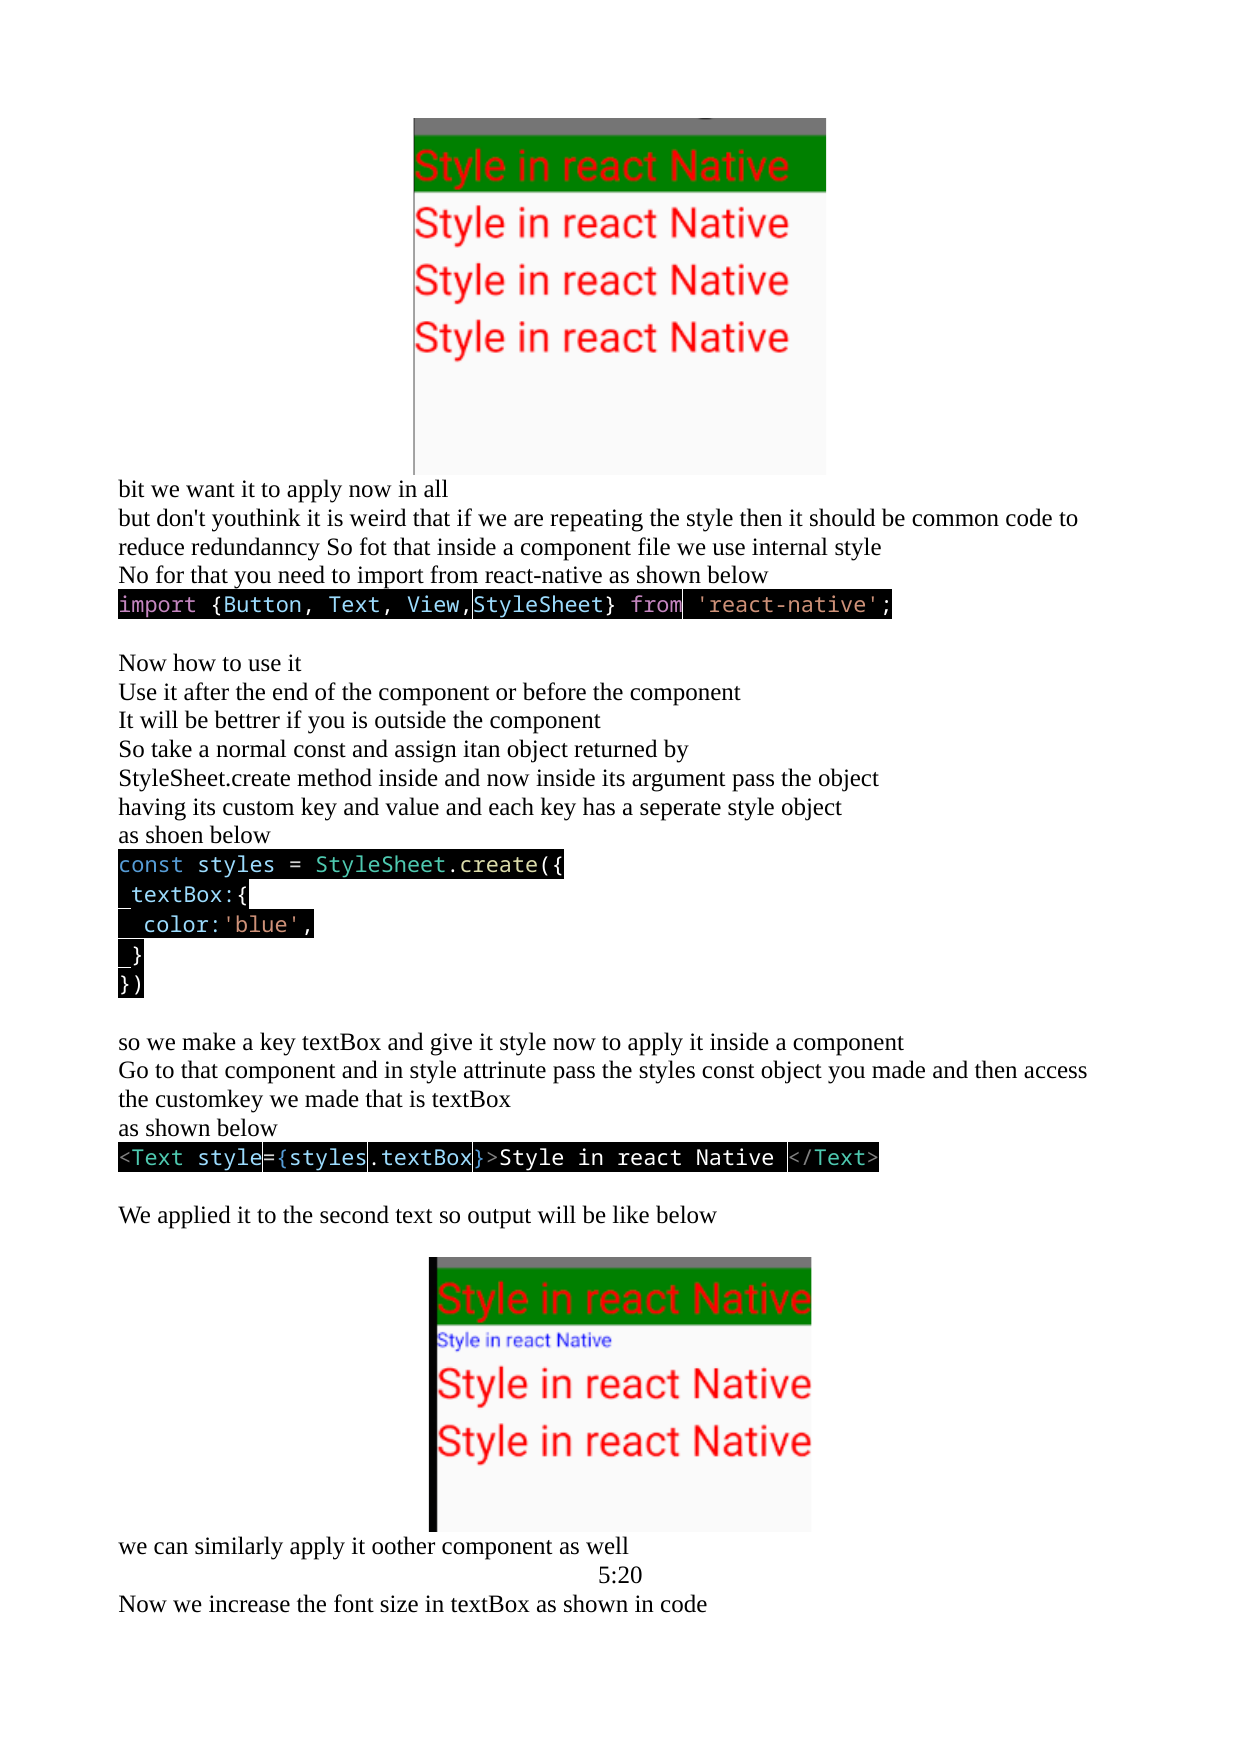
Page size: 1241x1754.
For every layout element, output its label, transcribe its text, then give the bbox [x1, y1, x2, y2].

text so we make a key textBox and give it style now to apply it inside a component [118, 1027, 1122, 1056]
text <Text style={styles.textBox}>Style in react Native </Text> [118, 1142, 1122, 1172]
text bit we want it to apply now in all [118, 118, 1122, 503]
text Go to that component and in style attrinute pass the styles const object you made and then access the customkey we made that is textBox [118, 1056, 1122, 1113]
text having its custom key and value and each key has a seperate style object [118, 792, 1122, 820]
text } [118, 938, 1122, 968]
picture [413, 118, 827, 475]
text So take a normal const and assign itan object returned by [118, 734, 1122, 763]
text Now we increase the font size in textBox as shown in code [118, 1589, 1122, 1618]
text textBox:{ [118, 879, 1122, 909]
text import {Button, Text, View,StyleSheet} from 'react-native'; [118, 589, 1122, 619]
text color:'blue', [118, 909, 1122, 938]
text No for that you need to import from react-native as shown below [118, 561, 1122, 589]
text but don't youthink it is weird that if we are repeating the style then it should be common code to reduce redundanncy So fot that inside a component file we use internal style [118, 503, 1122, 561]
text as shoen below [118, 820, 1122, 849]
picture [428, 1257, 812, 1532]
text Use it after the end of the component or before the component [118, 677, 1122, 705]
text It will be bettrer if you is outside the component [118, 705, 1122, 734]
text Now how to use it [118, 648, 1122, 677]
text We applied it to the second text so output will be like below [118, 1200, 1122, 1229]
text const styles = StyleSheet.create({ [118, 849, 1122, 879]
text as shown below [118, 1113, 1122, 1142]
text we can similarly apply it oother component as well [118, 1258, 1122, 1560]
text }) [118, 968, 1122, 998]
text StyleSheet.create method inside and now inside its argument pass the object [118, 763, 1122, 792]
text 5:20 [118, 1560, 1122, 1589]
